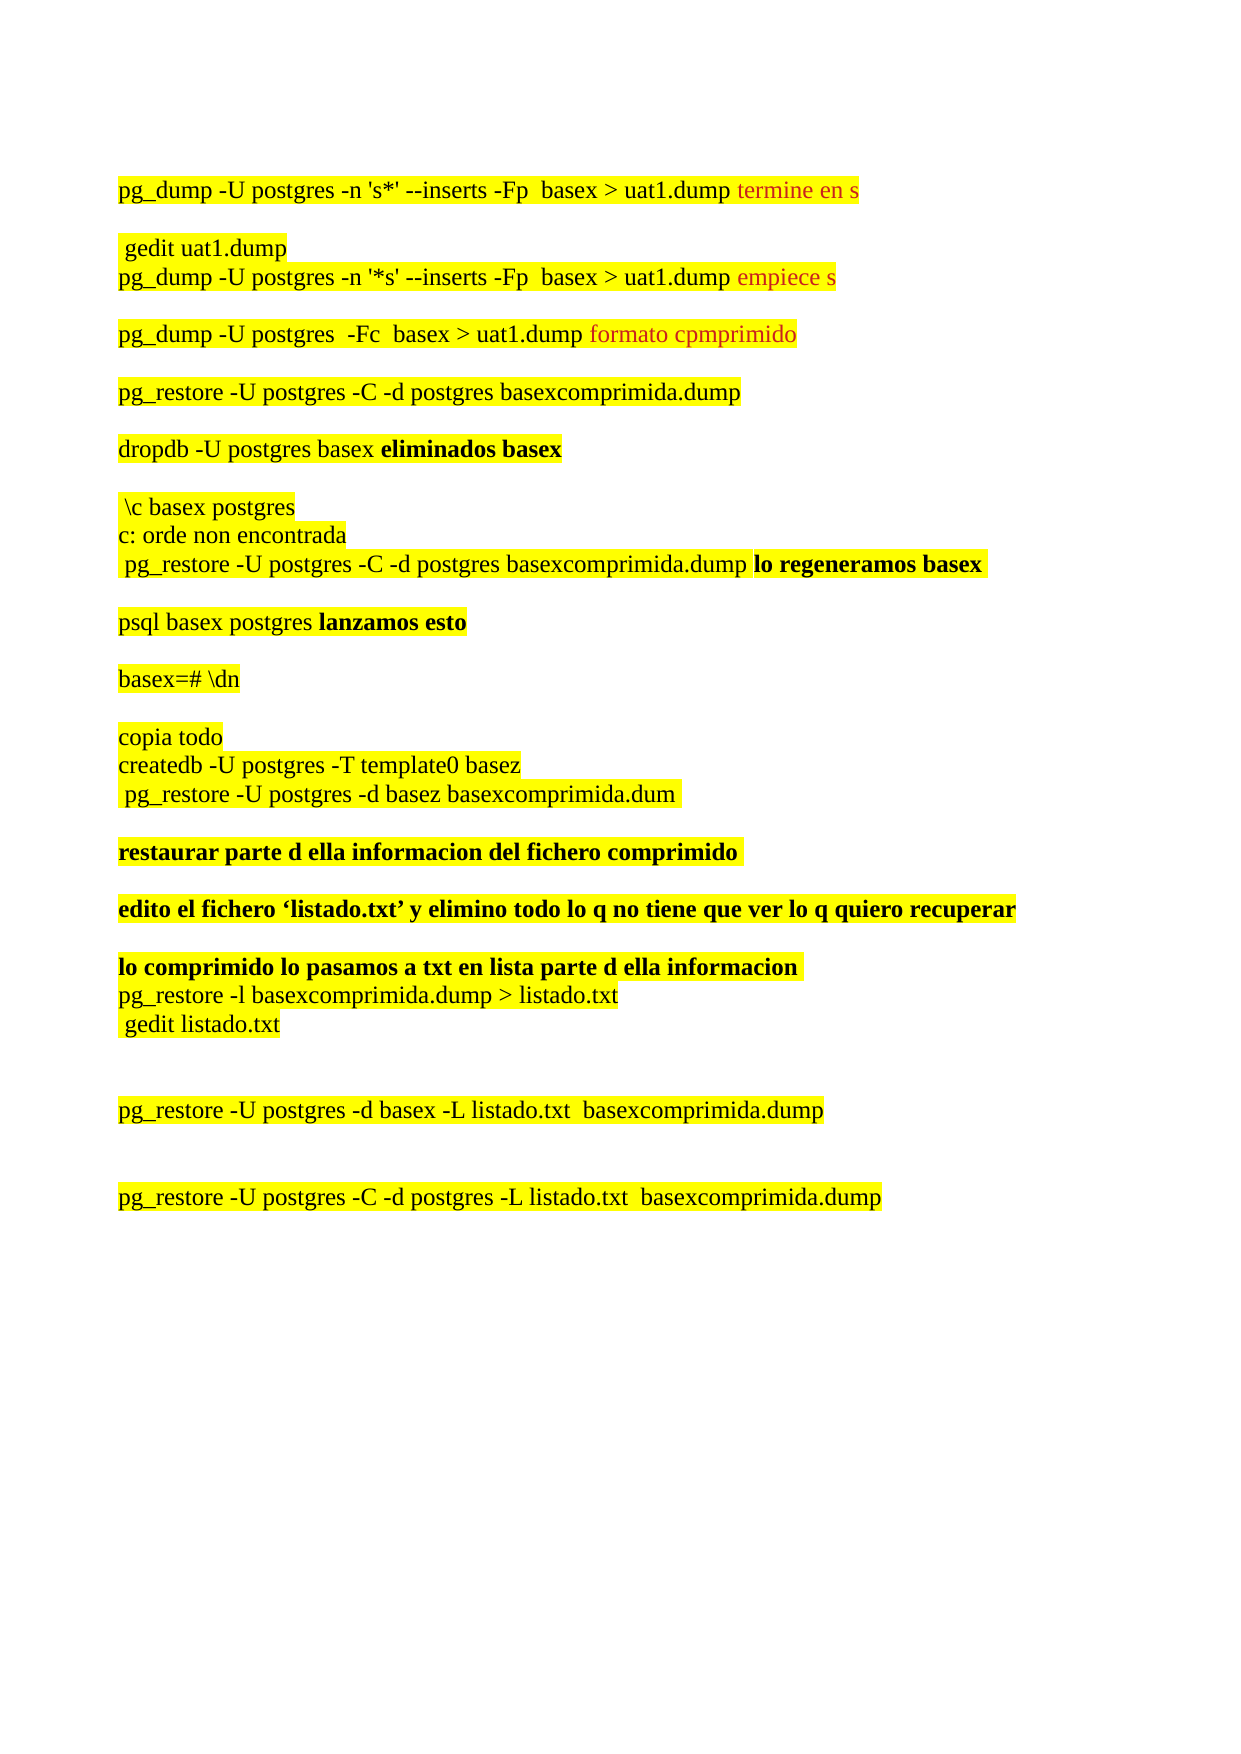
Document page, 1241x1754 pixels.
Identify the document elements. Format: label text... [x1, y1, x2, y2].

text psql basex postgres lanzamos esto [118, 607, 1122, 636]
text gedit listado.txt [118, 1009, 1122, 1038]
text restaurar parte d ella informacion del fichero comprimido [118, 837, 1122, 866]
text pg_dump -U postgres -Fc basex > uat1.dump formato cpmprimido [118, 319, 1122, 348]
text pg_restore -U postgres -d basez basexcomprimida.dum [118, 779, 1122, 808]
text edito el fichero ‘listado.txt’ y elimino todo lo q no tiene que ver lo q quiero recuperar [118, 894, 1122, 923]
text pg_dump -U postgres -n '*s' --inserts -Fp basex > uat1.dump empiece s [118, 262, 1122, 291]
text pg_restore -U postgres -C -d postgres basexcomprimida.dump lo regeneramos basex [118, 549, 1122, 578]
text createdb -U postgres -T template0 basez [118, 751, 1122, 779]
text pg_dump -U postgres -n 's*' --inserts -Fp basex > uat1.dump termine en s [118, 176, 1122, 204]
text c: orde non encontrada [118, 521, 1122, 549]
text pg_restore -U postgres -d basex -L listado.txt basexcomprimida.dump [118, 1096, 1122, 1124]
text pg_restore -U postgres -C -d postgres -L listado.txt basexcomprimida.dump [118, 1182, 1122, 1211]
text lo comprimido lo pasamos a txt en lista parte d ella informacion [118, 952, 1122, 981]
text copia todo [118, 722, 1122, 751]
text gedit uat1.dump [118, 233, 1122, 262]
text pg_restore -l basexcomprimida.dump > listado.txt [118, 981, 1122, 1009]
text basex=# \dn [118, 664, 1122, 693]
text \c basex postgres [118, 492, 1122, 521]
text pg_restore -U postgres -C -d postgres basexcomprimida.dump [118, 377, 1122, 406]
text dropdb -U postgres basex eliminados basex [118, 434, 1122, 463]
